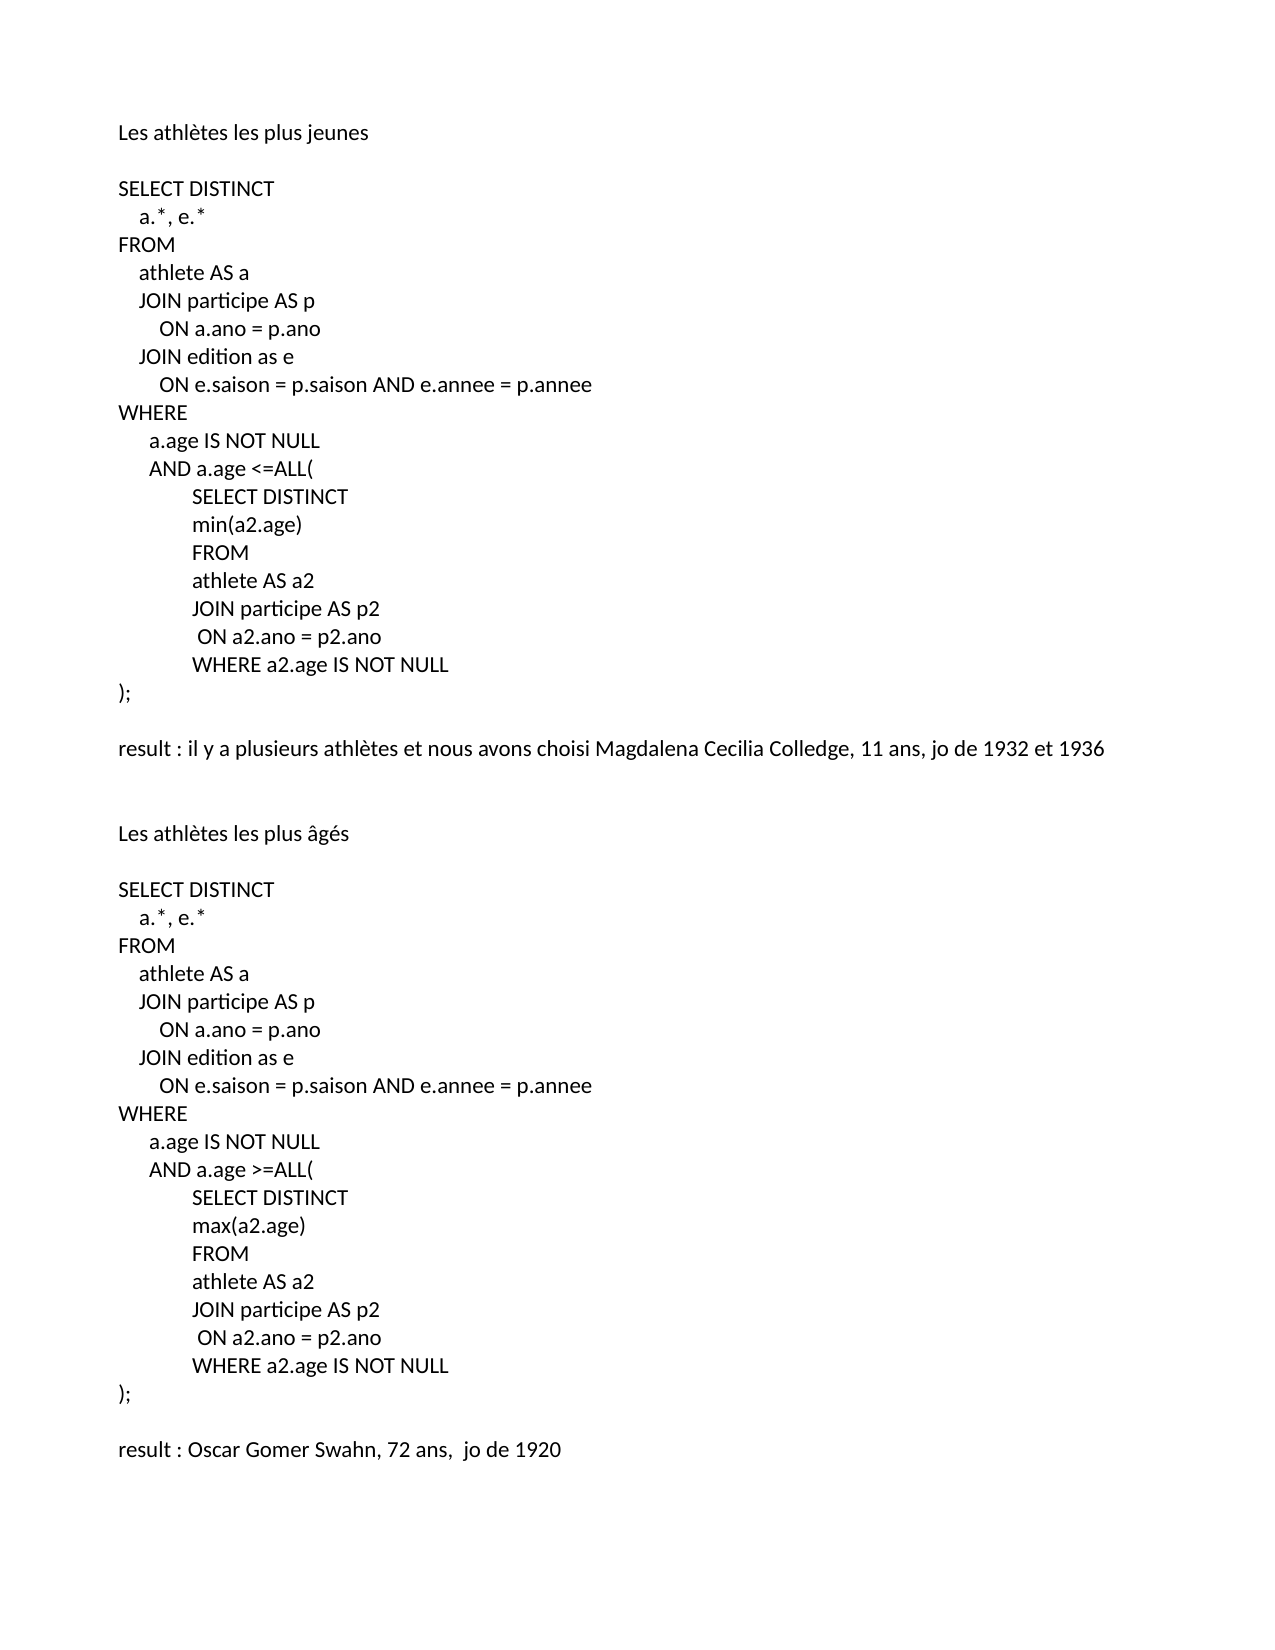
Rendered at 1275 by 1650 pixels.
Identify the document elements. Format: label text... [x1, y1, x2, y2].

text Les athlètes les plus jeunes [118, 118, 1157, 146]
text FROM [118, 538, 1157, 566]
text athlete AS a [118, 959, 1157, 987]
text ON e.saison = p.saison AND e.annee = p.annee [118, 370, 1157, 398]
text WHERE [118, 398, 1157, 426]
text JOIN participe AS p [118, 987, 1157, 1015]
text JOIN participe AS p [118, 286, 1157, 314]
text ); [118, 678, 1157, 707]
text JOIN edition as e [118, 342, 1157, 370]
text ON a2.ano = p2.ano [118, 622, 1157, 651]
text result : il y a plusieurs athlètes et nous avons choisi Magdalena Cecilia Colledge, 11 ans, jo de 1932 et 1936 [118, 734, 1157, 763]
text max(a2.age) [118, 1211, 1157, 1239]
text min(a2.age) [118, 510, 1157, 538]
text SELECT DISTINCT [118, 174, 1157, 202]
text ON e.saison = p.saison AND e.annee = p.annee [118, 1071, 1157, 1099]
text SELECT DISTINCT [118, 1183, 1157, 1211]
text JOIN participe AS p2 [118, 594, 1157, 622]
text WHERE a2.age IS NOT NULL [118, 1351, 1157, 1379]
text FROM [118, 230, 1157, 258]
text athlete AS a2 [118, 566, 1157, 594]
text JOIN participe AS p2 [118, 1295, 1157, 1323]
text AND a.age >=ALL( [118, 1155, 1157, 1183]
text a.age IS NOT NULL [118, 1127, 1157, 1155]
text athlete AS a [118, 258, 1157, 286]
text WHERE a2.age IS NOT NULL [118, 651, 1157, 678]
text JOIN edition as e [118, 1043, 1157, 1071]
text ON a.ano = p.ano [118, 314, 1157, 342]
text result : Oscar Gomer Swahn, 72 ans, jo de 1920 [118, 1435, 1157, 1463]
text WHERE [118, 1099, 1157, 1127]
text SELECT DISTINCT [118, 482, 1157, 510]
text ON a2.ano = p2.ano [118, 1323, 1157, 1351]
text FROM [118, 1239, 1157, 1267]
text a.*, e.* [118, 202, 1157, 230]
text a.age IS NOT NULL [118, 426, 1157, 454]
text ); [118, 1379, 1157, 1407]
text SELECT DISTINCT [118, 875, 1157, 903]
text AND a.age <=ALL( [118, 454, 1157, 482]
text athlete AS a2 [118, 1267, 1157, 1295]
text a.*, e.* [118, 903, 1157, 931]
text ON a.ano = p.ano [118, 1015, 1157, 1043]
text Les athlètes les plus âgés [118, 819, 1157, 847]
text FROM [118, 931, 1157, 959]
